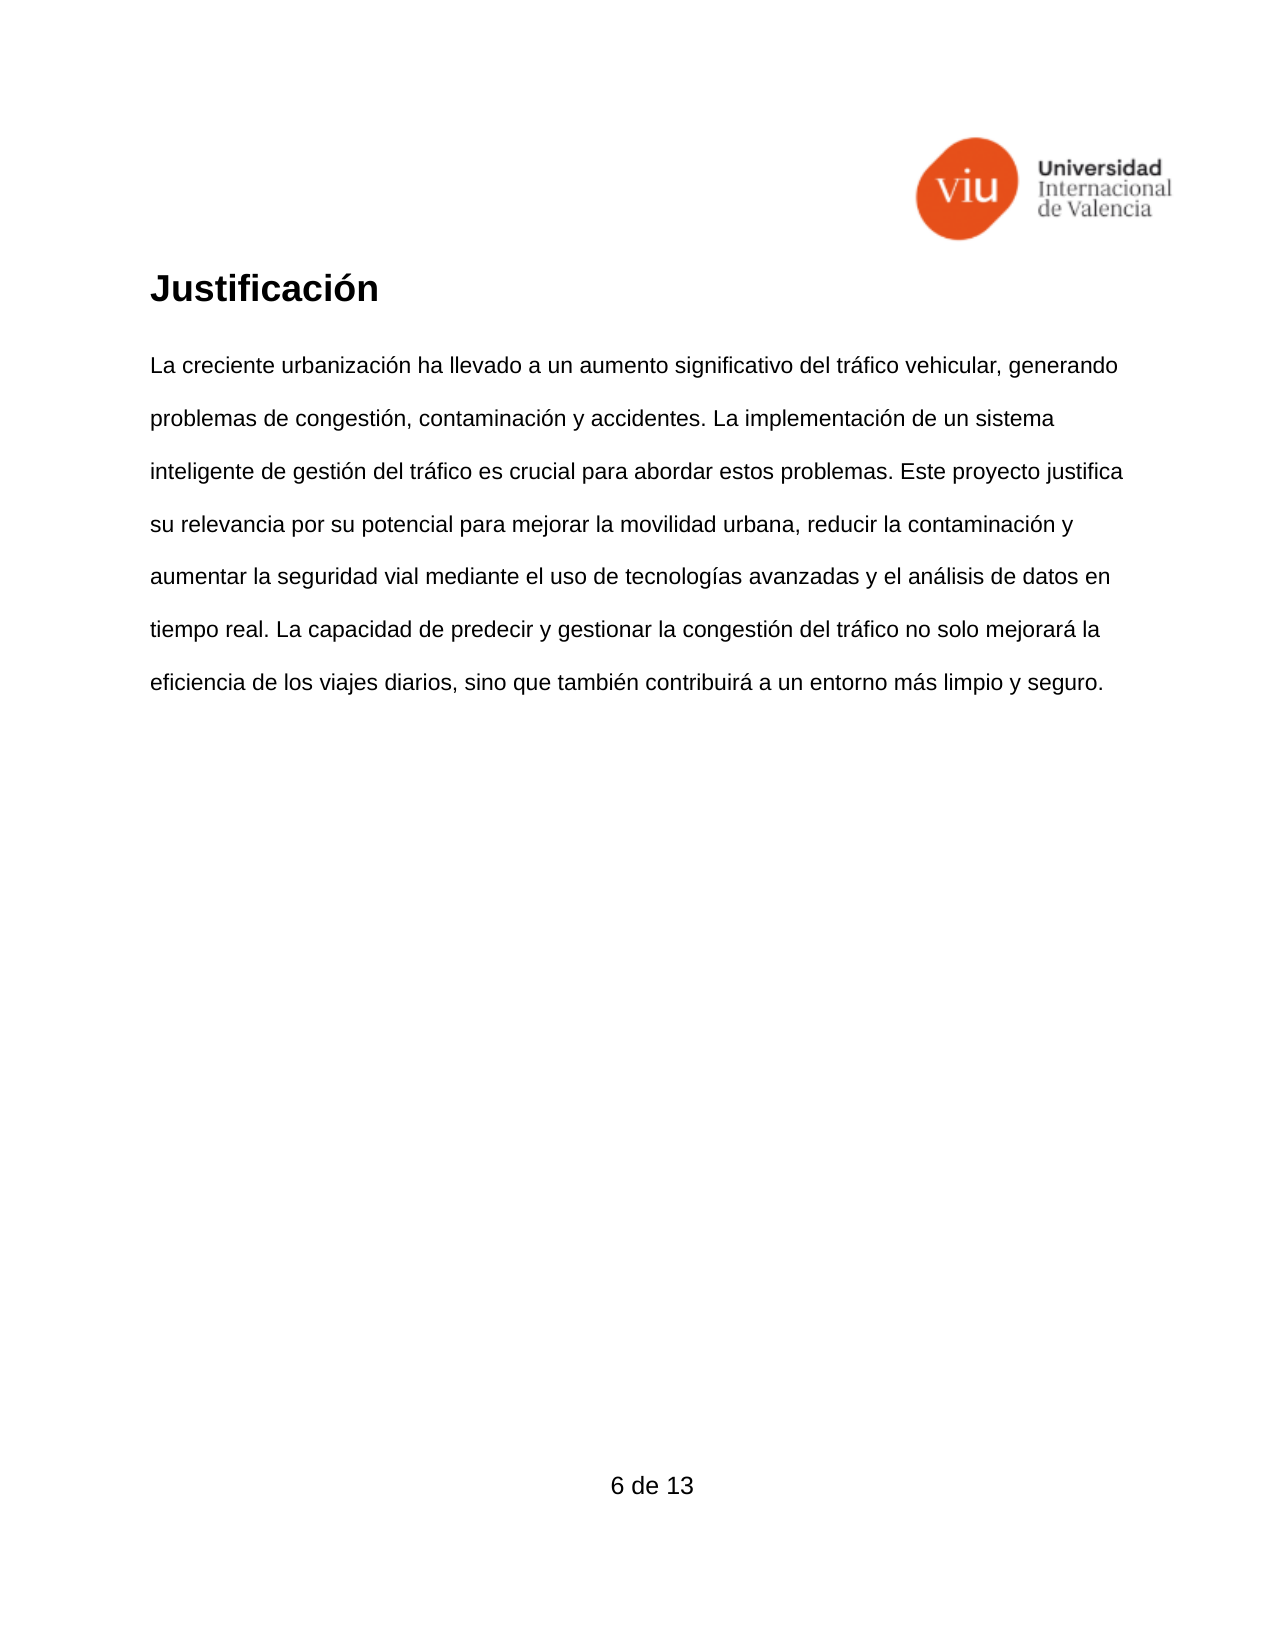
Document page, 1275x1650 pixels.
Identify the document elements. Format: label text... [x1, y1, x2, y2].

text Justificación [150, 266, 1125, 309]
text La creciente urbanización ha llevado a un aumento significativo del tráfico vehicular, generando problemas de congestión, contaminación y accidentes. La implementación de un sistema inteligente de gestión del tráfico es crucial para abordar estos problemas. Este proyecto justifica su relevancia por su potencial para mejorar la movilidad urbana, reducir la contaminación y aumentar la seguridad vial mediante el uso de tecnologías avanzadas y el análisis de datos en tiempo real. La capacidad de predecir y gestionar la congestión del tráfico no solo mejorará la eficiencia de los viajes diarios, sino que también contribuirá a un entorno más limpio y seguro. [150, 352, 1125, 695]
picture [913, 134, 1175, 245]
